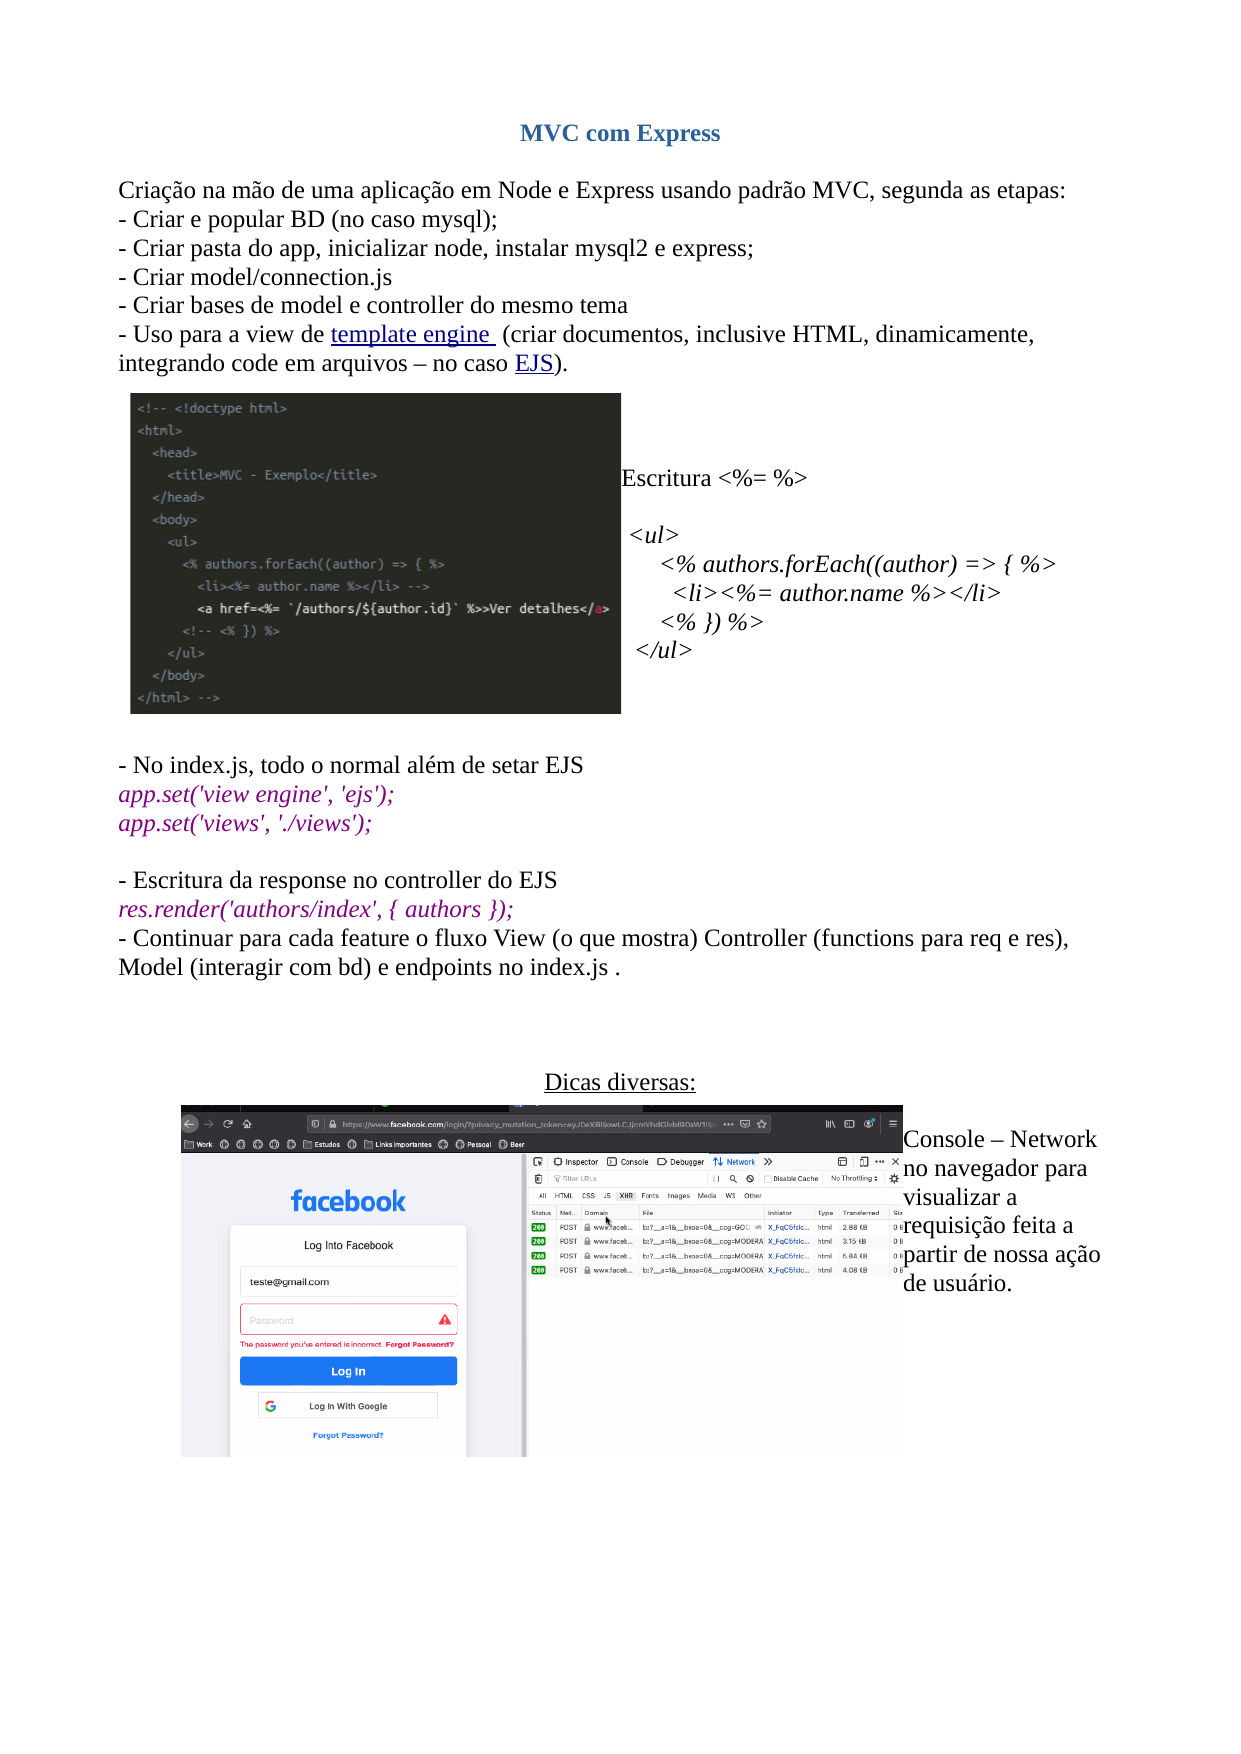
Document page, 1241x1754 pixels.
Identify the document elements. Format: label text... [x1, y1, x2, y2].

text - Criar model/connection.js [118, 262, 1122, 291]
text <ul> [622, 521, 1122, 549]
picture [181, 1105, 903, 1457]
text - Uso para a view de template engine (criar documentos, inclusive HTML, dinamicamente, integrando code em arquivos – no caso EJS). [118, 319, 1122, 377]
text [118, 607, 130, 636]
text MVC com Express [118, 118, 1122, 147]
picture [130, 393, 622, 714]
text app.set('view engine', 'ejs'); [118, 779, 1122, 808]
text Criação na mão de uma aplicação em Node e Express usando padrão MVC, segunda as etapas: [118, 176, 1122, 204]
text Console – Network no navegador para visualizar a requisição feita a partir de nossa ação de usuário. [903, 1124, 1122, 1297]
text </ul> [622, 636, 1122, 664]
text - Continuar para cada feature o fluxo View (o que mostra) Controller (functions para req e res), Model (interagir com bd) e endpoints no index.js . [118, 923, 1122, 981]
text <% authors.forEach((author) => { %> [622, 549, 1122, 578]
text app.set('views', './views'); [118, 808, 1122, 837]
text - No index.js, todo o normal além de setar EJS [118, 751, 1122, 779]
text Escritura <%= %> [622, 463, 1122, 492]
text [118, 1124, 181, 1297]
text [118, 463, 130, 492]
text - Criar bases de model e controller do mesmo tema [118, 291, 1122, 319]
text - Criar pasta do app, inicializar node, instalar mysql2 e express; [118, 233, 1122, 262]
text - Escritura da response no controller do EJS [118, 866, 1122, 894]
text Dicas diversas: [118, 1067, 1122, 1096]
text <li><%= author.name %></li> [622, 578, 1122, 607]
text - Criar e popular BD (no caso mysql); [118, 204, 1122, 233]
text [118, 521, 130, 549]
text [118, 636, 130, 664]
text <% }) %> [622, 607, 1122, 636]
text res.render('authors/index', { authors }); [118, 894, 1122, 923]
